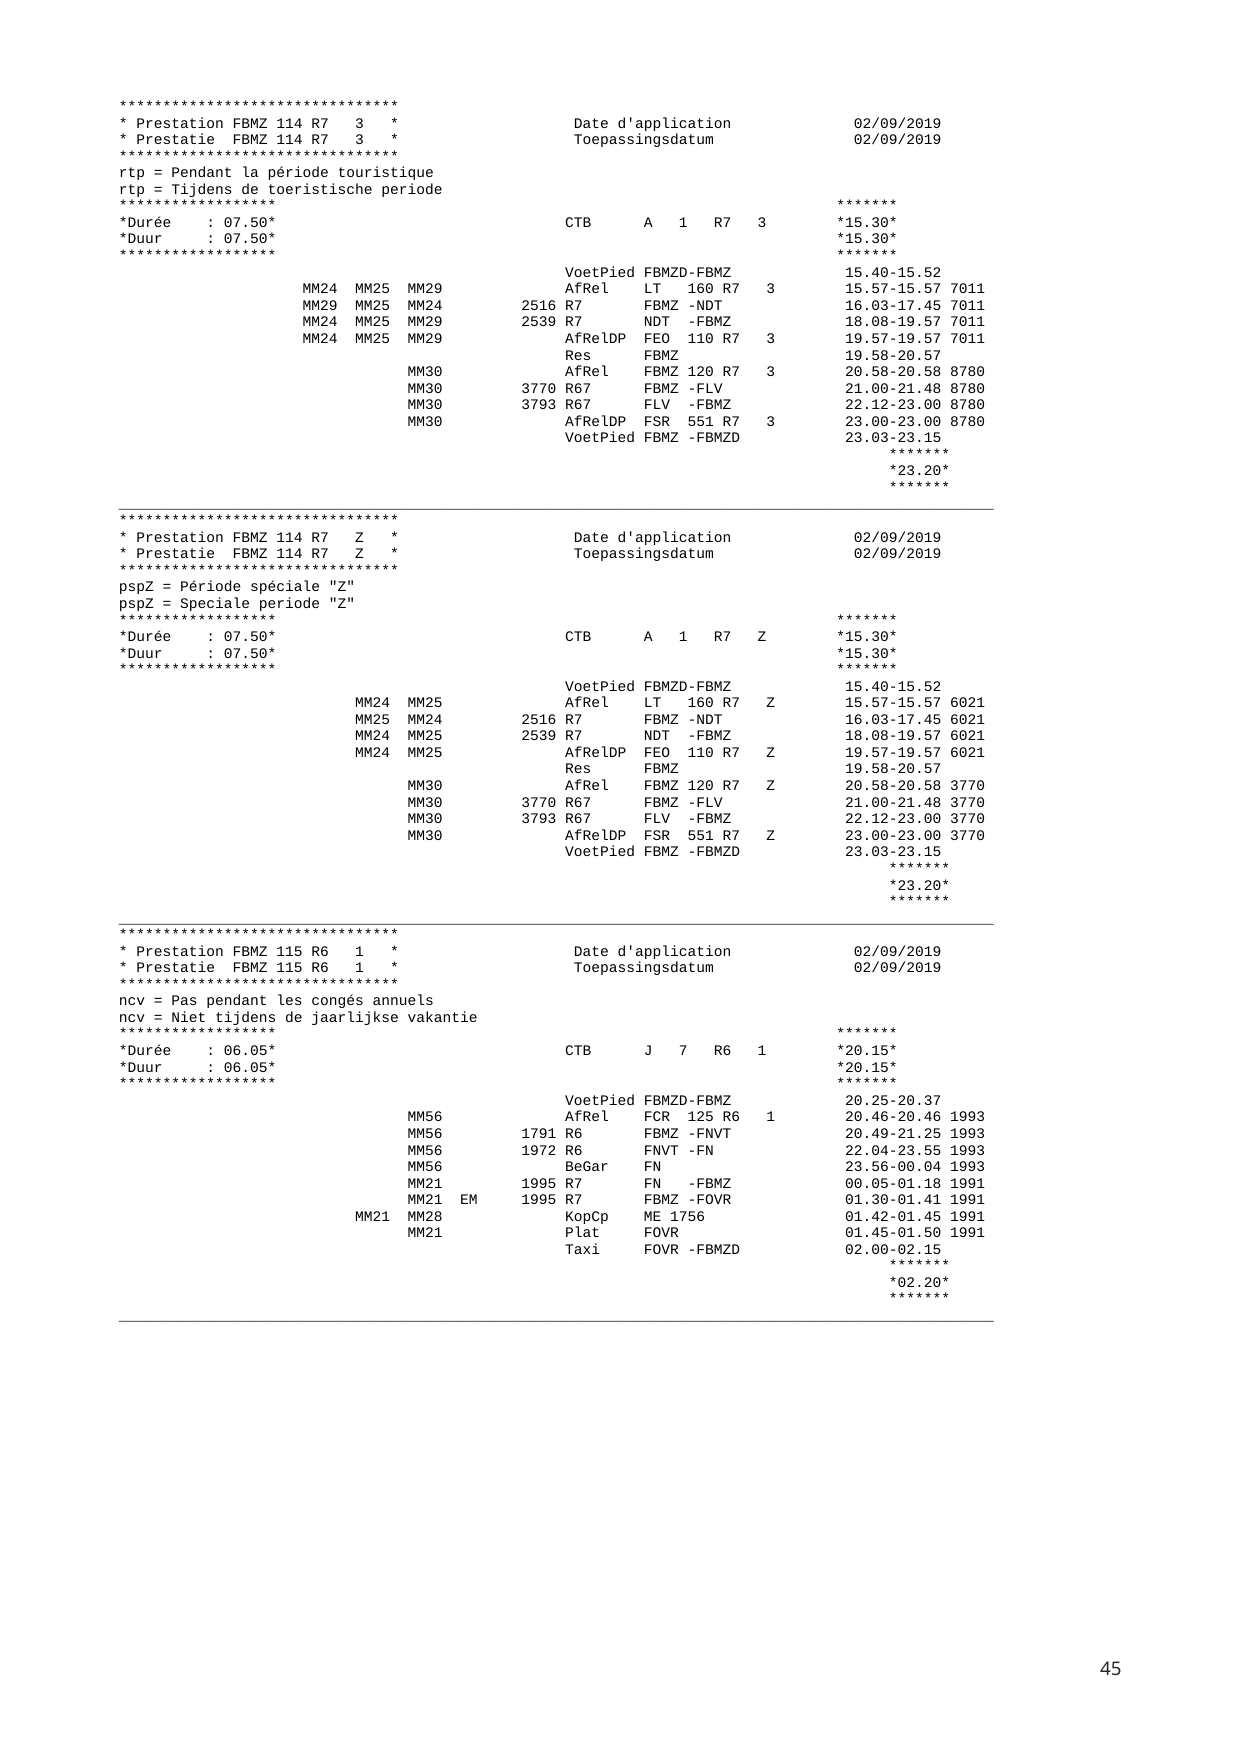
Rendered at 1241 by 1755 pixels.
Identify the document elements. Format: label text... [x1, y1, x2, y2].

text ******************************** * Prestation FBMZ 114 R7 3 * Date d'application 02/09/2019 * Prestatie FBMZ 114 R7 3 * Toepassingsdatum 02/09/2019 ******************************** rtp = Pendant la période touristique rtp = Tijdens de toeristische periode ****************** ******* *Durée : 07.50* CTB A 1 R7 3 *15.30* *Duur : 07.50* *15.30* ****************** ******* VoetPied FBMZD-FBMZ 15.40-15.52 MM24 MM25 MM29 AfRel LT 160 R7 3 15.57-15.57 7011 MM29 MM25 MM24 2516 R7 FBMZ -NDT 16.03-17.45 7011 MM24 MM25 MM29 2539 R7 NDT -FBMZ 18.08-19.57 7011 MM24 MM25 MM29 AfRelDP FEO 110 R7 3 19.57-19.57 7011 Res FBMZ 19.58-20.57 MM30 AfRel FBMZ 120 R7 3 20.58-20.58 8780 MM30 3770 R67 FBMZ -FLV 21.00-21.48 8780 MM30 3793 R67 FLV -FBMZ 22.12-23.00 8780 MM30 AfRelDP FSR 551 R7 3 23.00-23.00 8780 VoetPied FBMZ -FBMZD 23.03-23.15 ******* *23.20* ******* ____________________________________________________________________________________________________ [119, 99, 1122, 513]
text ******************************** * Prestation FBMZ 115 R6 1 * Date d'application 02/09/2019 * Prestatie FBMZ 115 R6 1 * Toepassingsdatum 02/09/2019 ******************************** ncv = Pas pendant les congés annuels ncv = Niet tijdens de jaarlijkse vakantie ****************** ******* *Durée : 06.05* CTB J 7 R6 1 *20.15* *Duur : 06.05* *20.15* ****************** ******* VoetPied FBMZD-FBMZ 20.25-20.37 MM56 AfRel FCR 125 R6 1 20.46-20.46 1993 MM56 1791 R6 FBMZ -FNVT 20.49-21.25 1993 MM56 1972 R6 FNVT -FN 22.04-23.55 1993 MM56 BeGar FN 23.56-00.04 1993 MM21 1995 R7 FN -FBMZ 00.05-01.18 1991 MM21 EM 1995 R7 FBMZ -FOVR 01.30-01.41 1991 MM21 MM28 KopCp ME 1756 01.42-01.45 1991 MM21 Plat FOVR 01.45-01.50 1991 Taxi FOVR -FBMZD 02.00-02.15 ******* *02.20* ******* ____________________________________________________________________________________________________ [119, 927, 1122, 1325]
text ******************************** * Prestation FBMZ 114 R7 Z * Date d'application 02/09/2019 * Prestatie FBMZ 114 R7 Z * Toepassingsdatum 02/09/2019 ******************************** pspZ = Période spéciale "Z" pspZ = Speciale periode "Z" ****************** ******* *Durée : 07.50* CTB A 1 R7 Z *15.30* *Duur : 07.50* *15.30* ****************** ******* VoetPied FBMZD-FBMZ 15.40-15.52 MM24 MM25 AfRel LT 160 R7 Z 15.57-15.57 6021 MM25 MM24 2516 R7 FBMZ -NDT 16.03-17.45 6021 MM24 MM25 2539 R7 NDT -FBMZ 18.08-19.57 6021 MM24 MM25 AfRelDP FEO 110 R7 Z 19.57-19.57 6021 Res FBMZ 19.58-20.57 MM30 AfRel FBMZ 120 R7 Z 20.58-20.58 3770 MM30 3770 R67 FBMZ -FLV 21.00-21.48 3770 MM30 3793 R67 FLV -FBMZ 22.12-23.00 3770 MM30 AfRelDP FSR 551 R7 Z 23.00-23.00 3770 VoetPied FBMZ -FBMZD 23.03-23.15 ******* *23.20* ******* ____________________________________________________________________________________________________ [119, 513, 1122, 927]
